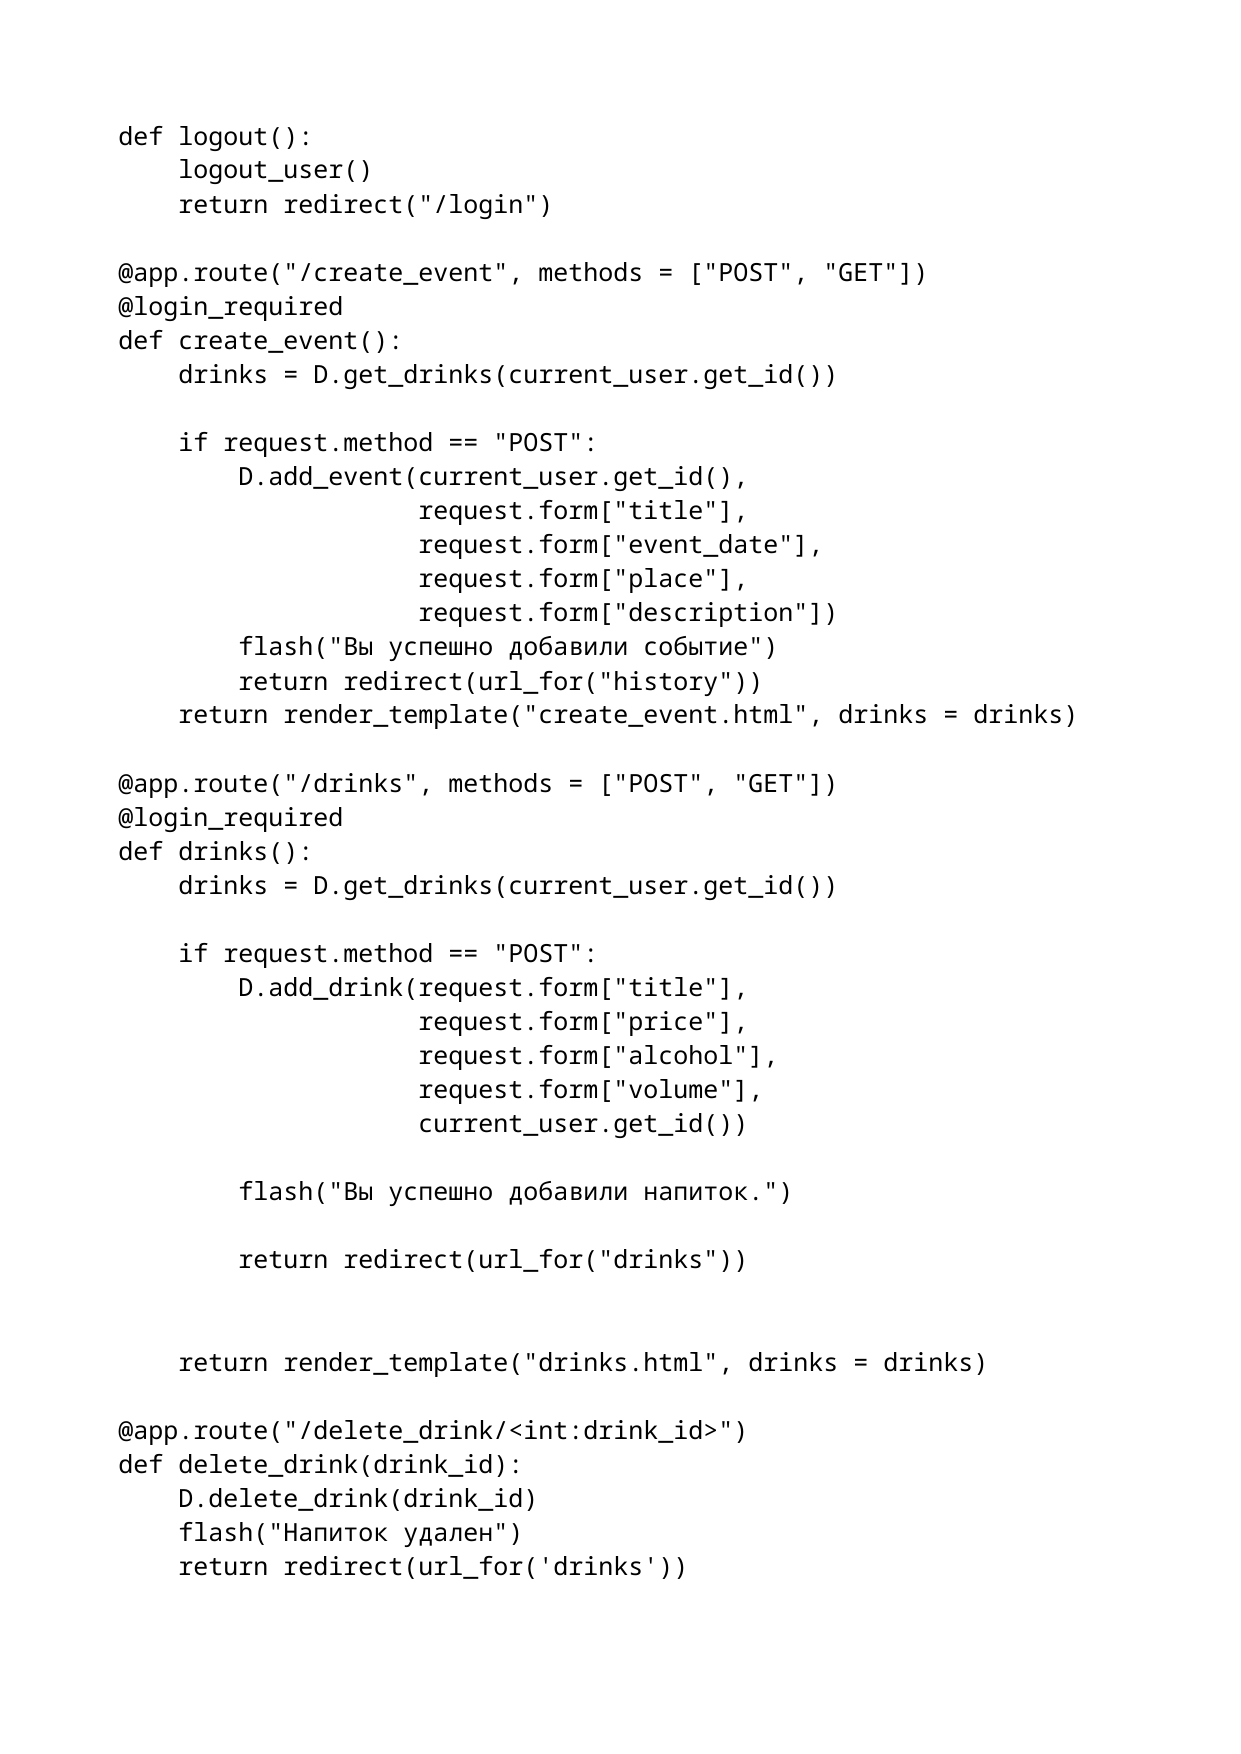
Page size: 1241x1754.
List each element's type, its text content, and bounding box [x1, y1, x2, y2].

text flash("Напиток удален") [118, 1515, 1122, 1549]
text return redirect(url_for("history")) [118, 663, 1122, 697]
text request.form["alcohol"], [118, 1038, 1122, 1072]
text request.form["description"]) [118, 595, 1122, 629]
text D.delete_drink(drink_id) [118, 1481, 1122, 1515]
text @app.route("/drinks", methods = ["POST", "GET"]) [118, 765, 1122, 799]
text return redirect("/login") [118, 186, 1122, 220]
text request.form["price"], [118, 1004, 1122, 1038]
text def create_event(): [118, 322, 1122, 357]
text return render_template("drinks.html", drinks = drinks) [118, 1344, 1122, 1378]
text D.add_drink(request.form["title"], [118, 970, 1122, 1004]
text D.add_event(current_user.get_id(), [118, 459, 1122, 493]
text def drinks(): [118, 833, 1122, 867]
text drinks = D.get_drinks(current_user.get_id()) [118, 357, 1122, 391]
text @app.route("/create_event", methods = ["POST", "GET"]) [118, 254, 1122, 288]
text request.form["event_date"], [118, 527, 1122, 561]
text def logout(): [118, 118, 1122, 152]
text if request.method == "POST": [118, 936, 1122, 970]
text return redirect(url_for("drinks")) [118, 1242, 1122, 1276]
text return render_template("create_event.html", drinks = drinks) [118, 697, 1122, 731]
text def delete_drink(drink_id): [118, 1447, 1122, 1481]
text flash("Вы успешно добавили событие") [118, 629, 1122, 663]
text @app.route("/delete_drink/<int:drink_id>") [118, 1412, 1122, 1447]
text request.form["place"], [118, 561, 1122, 595]
text drinks = D.get_drinks(current_user.get_id()) [118, 867, 1122, 902]
text request.form["title"], [118, 493, 1122, 527]
text current_user.get_id()) [118, 1106, 1122, 1140]
text return redirect(url_for('drinks')) [118, 1549, 1122, 1583]
text if request.method == "POST": [118, 425, 1122, 459]
text logout_user() [118, 152, 1122, 186]
text flash("Вы успешно добавили напиток.") [118, 1174, 1122, 1208]
text @login_required [118, 799, 1122, 833]
text request.form["volume"], [118, 1072, 1122, 1106]
text @login_required [118, 288, 1122, 322]
